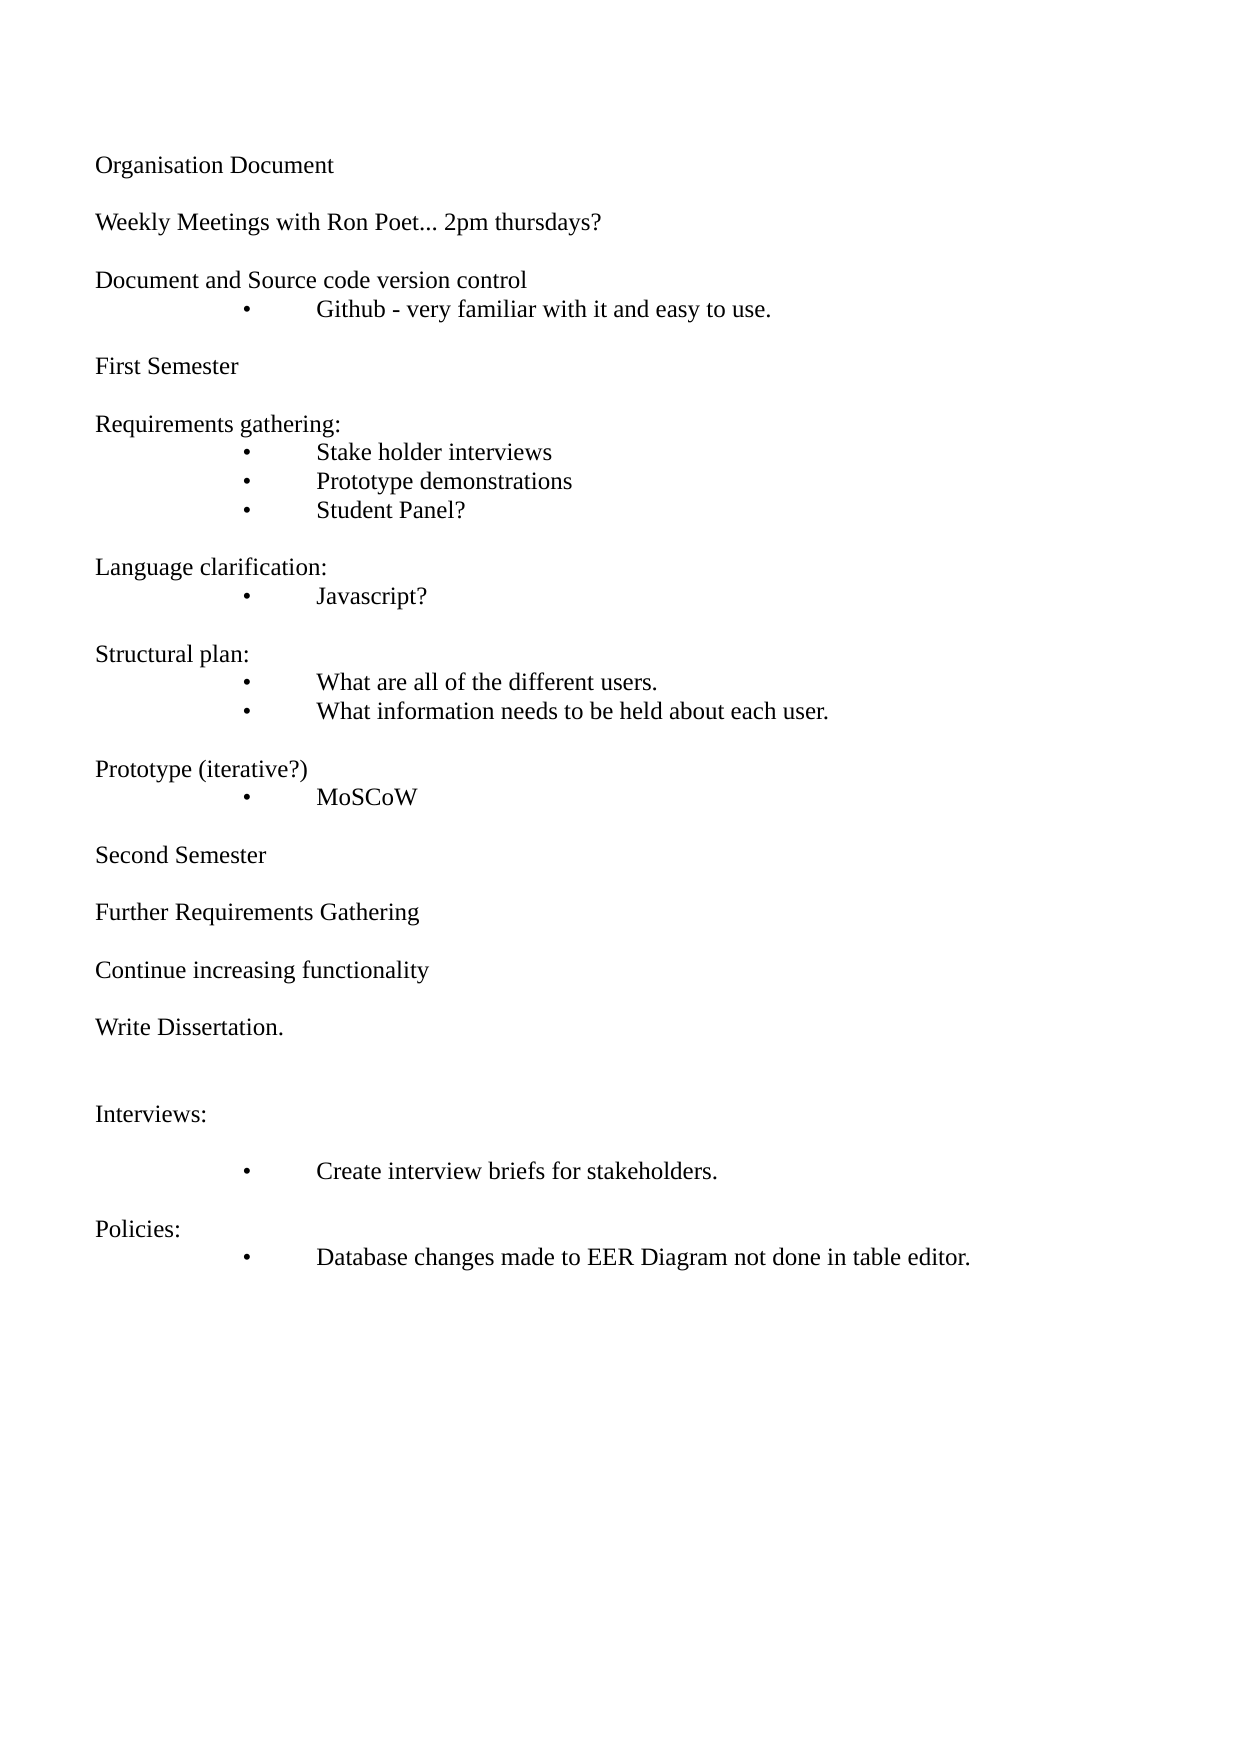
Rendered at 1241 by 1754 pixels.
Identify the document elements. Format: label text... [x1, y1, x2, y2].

text Policies: [95, 1214, 1146, 1242]
text • Student Panel? [170, 495, 1146, 524]
text Write Dissertation. [95, 1012, 1146, 1041]
text Structural plan: [95, 639, 1146, 667]
text • Stake holder interviews [170, 437, 1146, 466]
text Weekly Meetings with Ron Poet... 2pm thursdays? [95, 207, 1146, 236]
text • Create interview briefs for stakeholders. [170, 1156, 1146, 1185]
text Requirements gathering: [95, 409, 1146, 437]
text First Semester [95, 351, 1146, 380]
text Interviews: [95, 1099, 1146, 1127]
text • Prototype demonstrations [170, 466, 1146, 495]
text Document and Source code version control [95, 265, 1146, 294]
text Organisation Document [95, 150, 1146, 179]
text • What are all of the different users. [170, 667, 1146, 696]
text Further Requirements Gathering [95, 897, 1146, 926]
text • Database changes made to EER Diagram not done in table editor. [170, 1242, 1146, 1271]
text Second Semester [95, 840, 1146, 869]
text • Javascript? [170, 581, 1146, 610]
text • MoSCoW [170, 782, 1146, 811]
text Language clarification: [95, 552, 1146, 581]
text • Github - very familiar with it and easy to use. [170, 294, 1146, 322]
text Continue increasing functionality [95, 955, 1146, 984]
text Prototype (iterative?) [95, 754, 1146, 782]
text • What information needs to be held about each user. [170, 696, 1146, 725]
